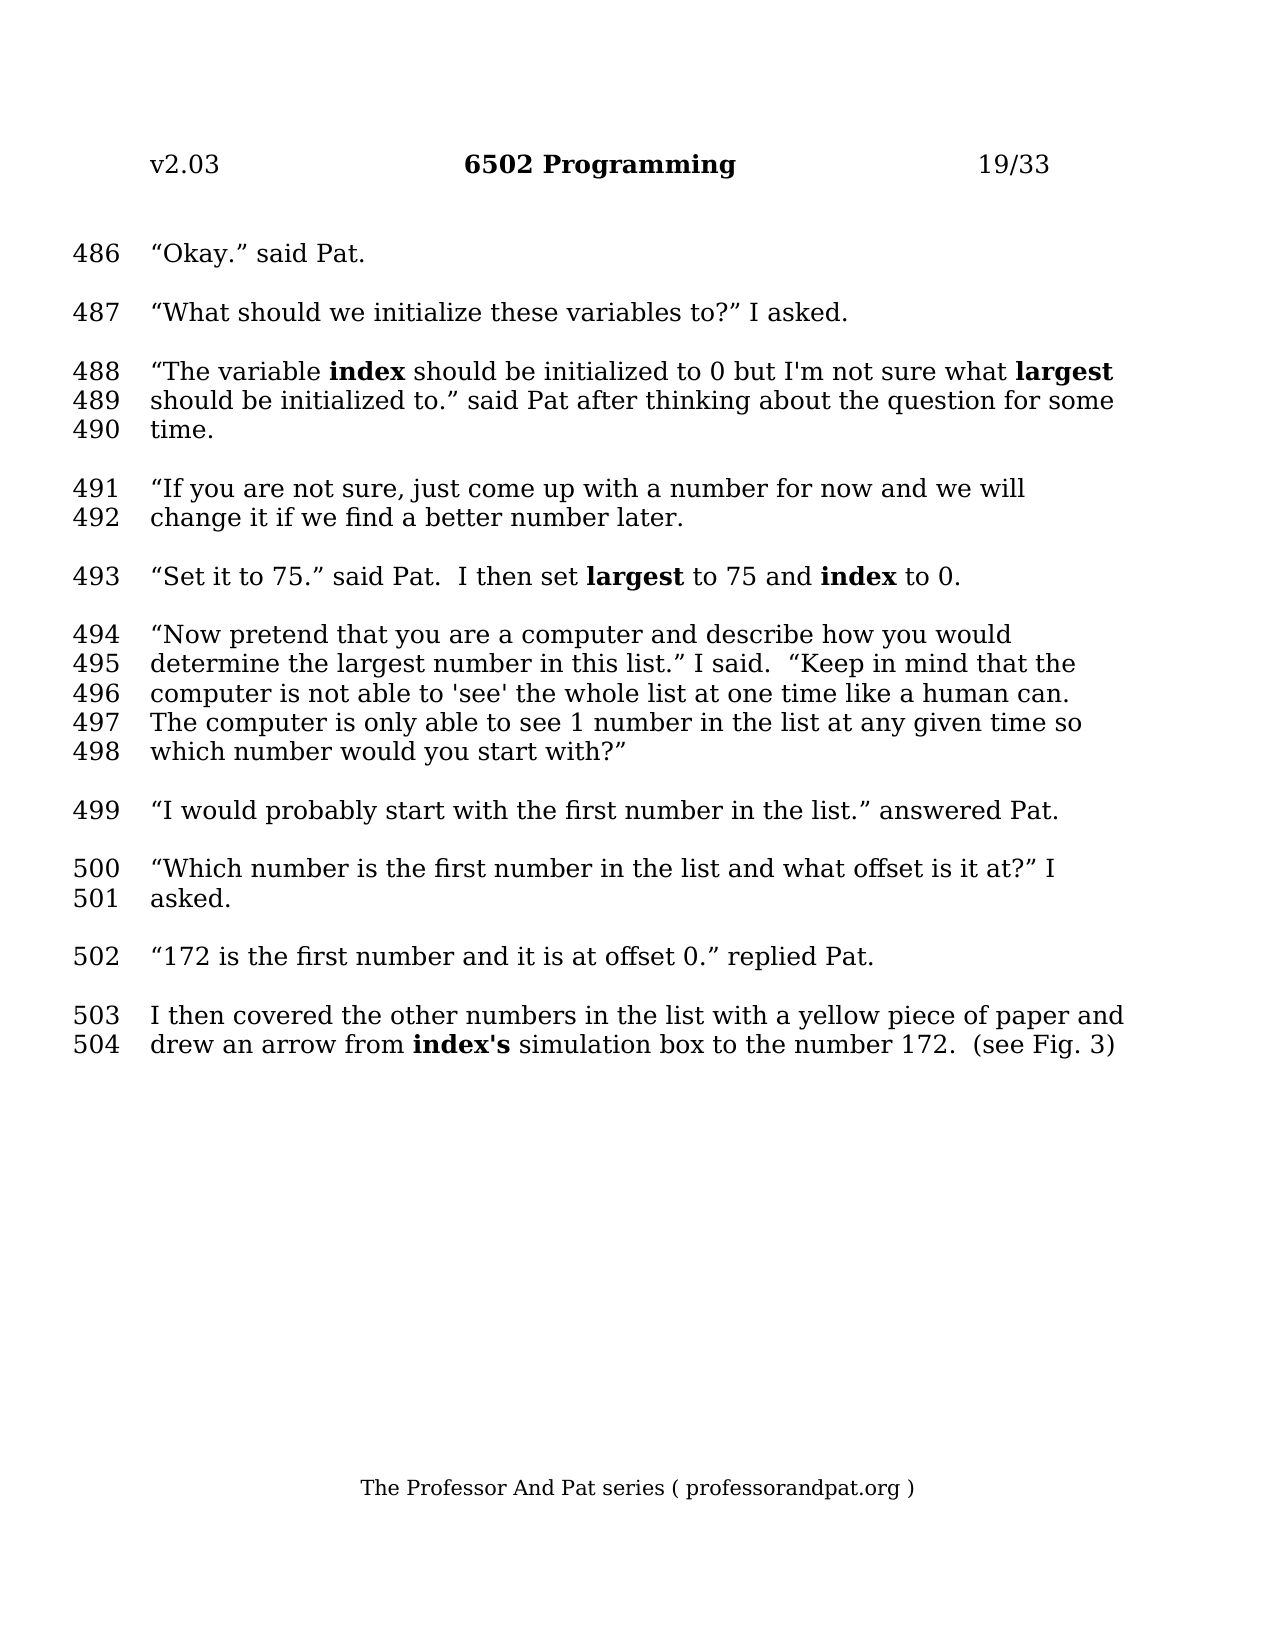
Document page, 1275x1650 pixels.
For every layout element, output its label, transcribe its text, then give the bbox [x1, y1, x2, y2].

text “172 is the first number and it is at offset 0.” replied Pat. [150, 942, 1125, 972]
text I then covered the other numbers in the list with a yellow piece of paper and drew an arrow from index's simulation box to the number 172. (see Fig. 3) [150, 1001, 1125, 1060]
text “The variable index should be initialized to 0 but I'm not sure what largest should be initialized to.” said Pat after thinking about the question for some time. [150, 356, 1125, 444]
text “Now pretend that you are a computer and describe how you would determine the largest number in this list.” I said. “Keep in mind that the computer is not able to 'see' the whole list at one time like a human can. The computer is only able to see 1 number in the list at any given time so which number would you start with?” [150, 620, 1125, 767]
text “I would probably start with the first number in the list.” answered Pat. [150, 796, 1125, 825]
text “Okay.” said Pat. [150, 239, 1125, 268]
text “If you are not sure, just come up with a number for now and we will change it if we find a better number later. [150, 474, 1125, 532]
text “Which number is the first number in the list and what offset is it at?” I asked. [150, 854, 1125, 913]
text “What should we initialize these variables to?” I asked. [150, 298, 1125, 327]
text “Set it to 75.” said Pat. I then set largest to 75 and index to 0. [150, 562, 1125, 591]
